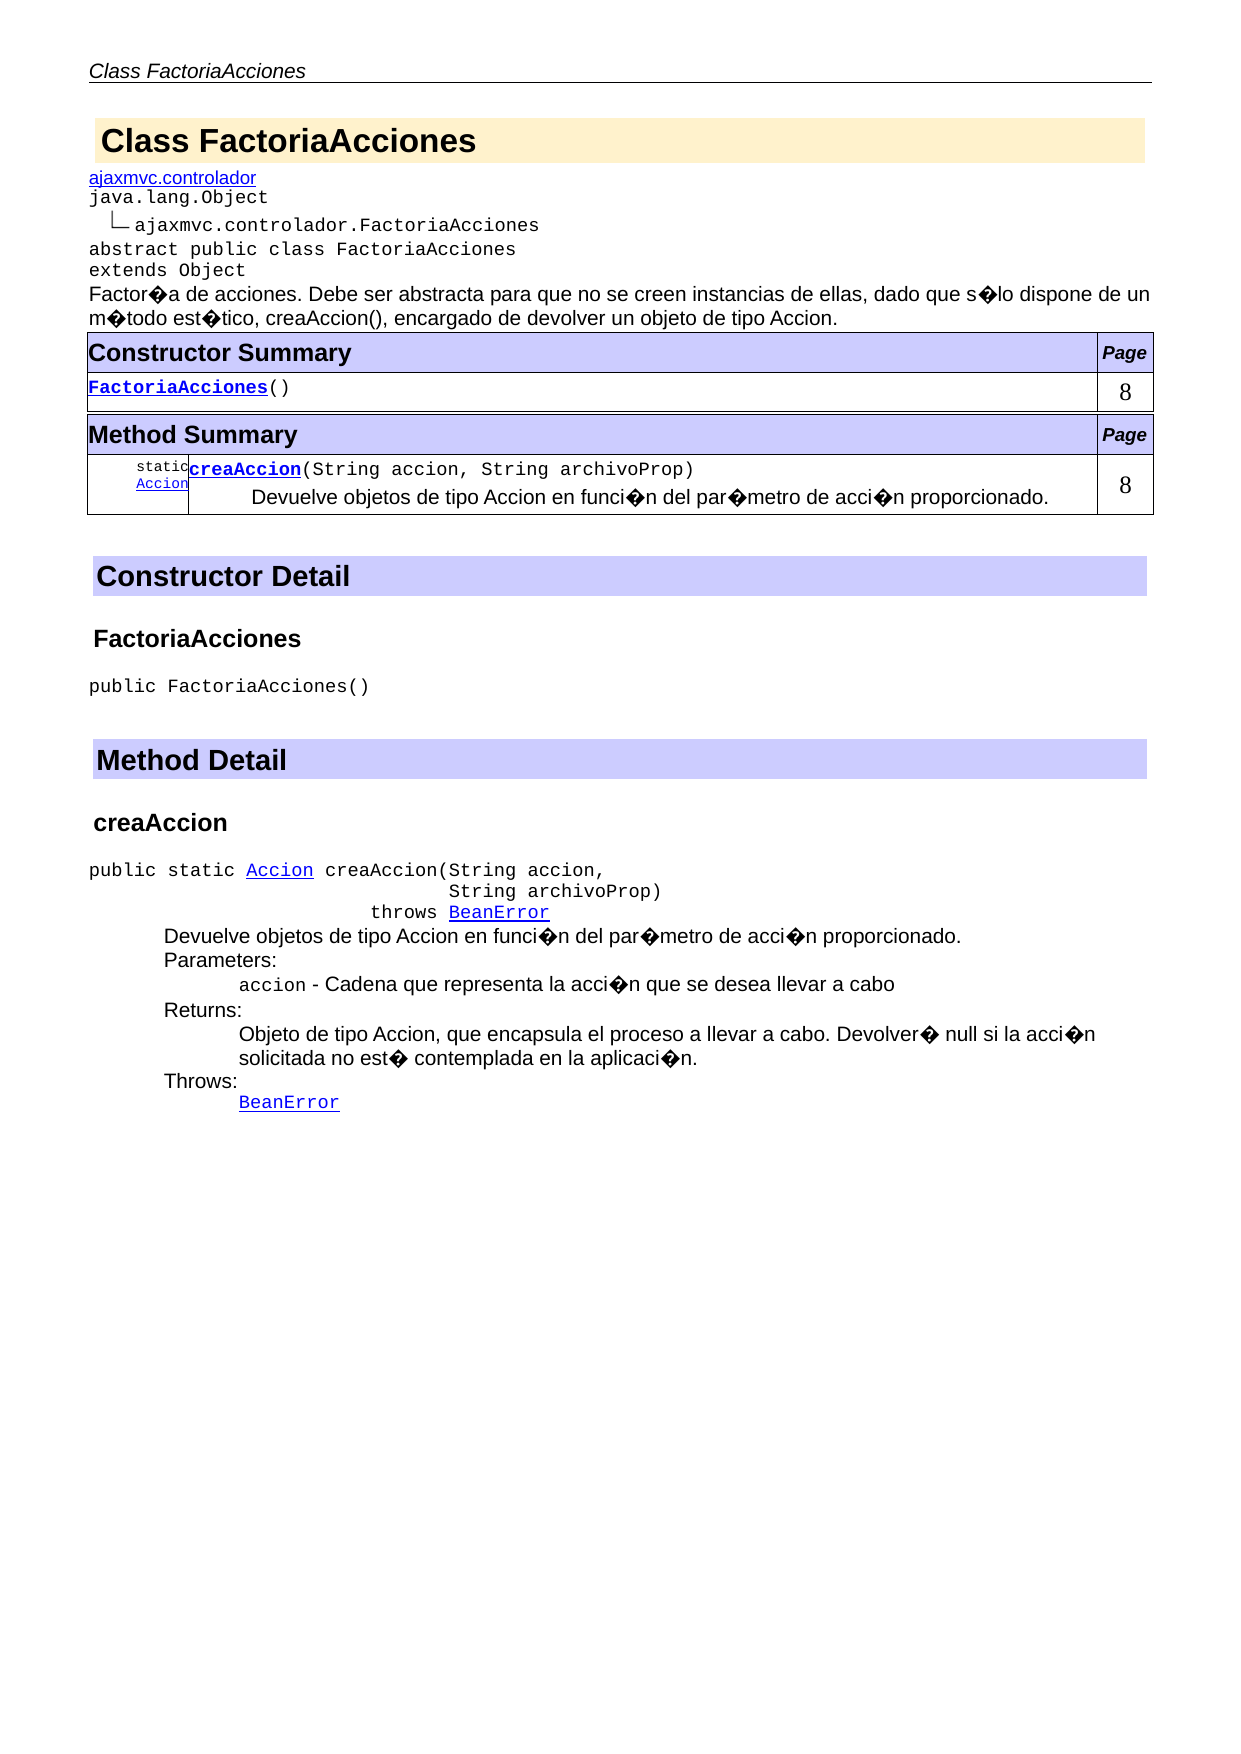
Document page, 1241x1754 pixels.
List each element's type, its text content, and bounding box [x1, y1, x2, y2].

text ajaxmvc.controlador.FactoriaAcciones [88, 209, 1152, 237]
text accion - Cadena que representa la acci�n que se desea llevar a cabo [238, 972, 1152, 997]
text public static Accion creaAccion(String accion, String archivoProp) throws BeanError [88, 861, 1152, 924]
table_cell static Accion [88, 455, 188, 514]
table_cell 8 [1098, 373, 1153, 411]
text java.lang.Object [88, 188, 1152, 209]
subtitle Constructor Detail [94, 557, 1146, 595]
table_header Page [1098, 333, 1153, 372]
subtitle Class FactoriaAcciones [96, 120, 1144, 162]
picture [111, 209, 135, 232]
subtitle Method Detail [94, 741, 1146, 778]
text Objeto de tipo Accion, que encapsula el proceso a llevar a cabo. Devolver� null si la acci�n solicitada no est� contemplada en la aplicaci�n. [238, 1021, 1152, 1069]
table_cell creaAccion(String accion, String archivoProp) Devuelve objetos de tipo Accion en funci�n del par�metro de acci�n proporcionado. [189, 455, 1097, 514]
text Devuelve objetos de tipo Accion en funci�n del par�metro de acci�n proporcionado. [163, 924, 1152, 948]
text Returns: [163, 997, 1152, 1021]
text extends Object [88, 261, 1152, 282]
text Parameters: [163, 948, 1152, 972]
subtitle creaAccion [93, 808, 1147, 836]
subtitle FactoriaAcciones [93, 624, 1147, 653]
text abstract public class FactoriaAcciones [88, 239, 1152, 261]
table_header Page [1098, 415, 1153, 454]
table_header Constructor Summary [88, 333, 1097, 372]
table_header Method Summary [88, 415, 1097, 454]
table_cell 8 [1098, 455, 1153, 514]
text Factor�a de acciones. Debe ser abstracta para que no se creen instancias de ellas, dado que s�lo dispone de un m�todo est�tico, creaAccion(), encargado de devolver un objeto de tipo Accion. [88, 282, 1152, 330]
table_cell FactoriaAcciones() [88, 373, 1097, 411]
text public FactoriaAcciones() [88, 677, 1152, 698]
text BeanError [238, 1093, 1152, 1114]
text Throws: [163, 1069, 1152, 1093]
text ajaxmvc.controlador [88, 167, 1152, 188]
